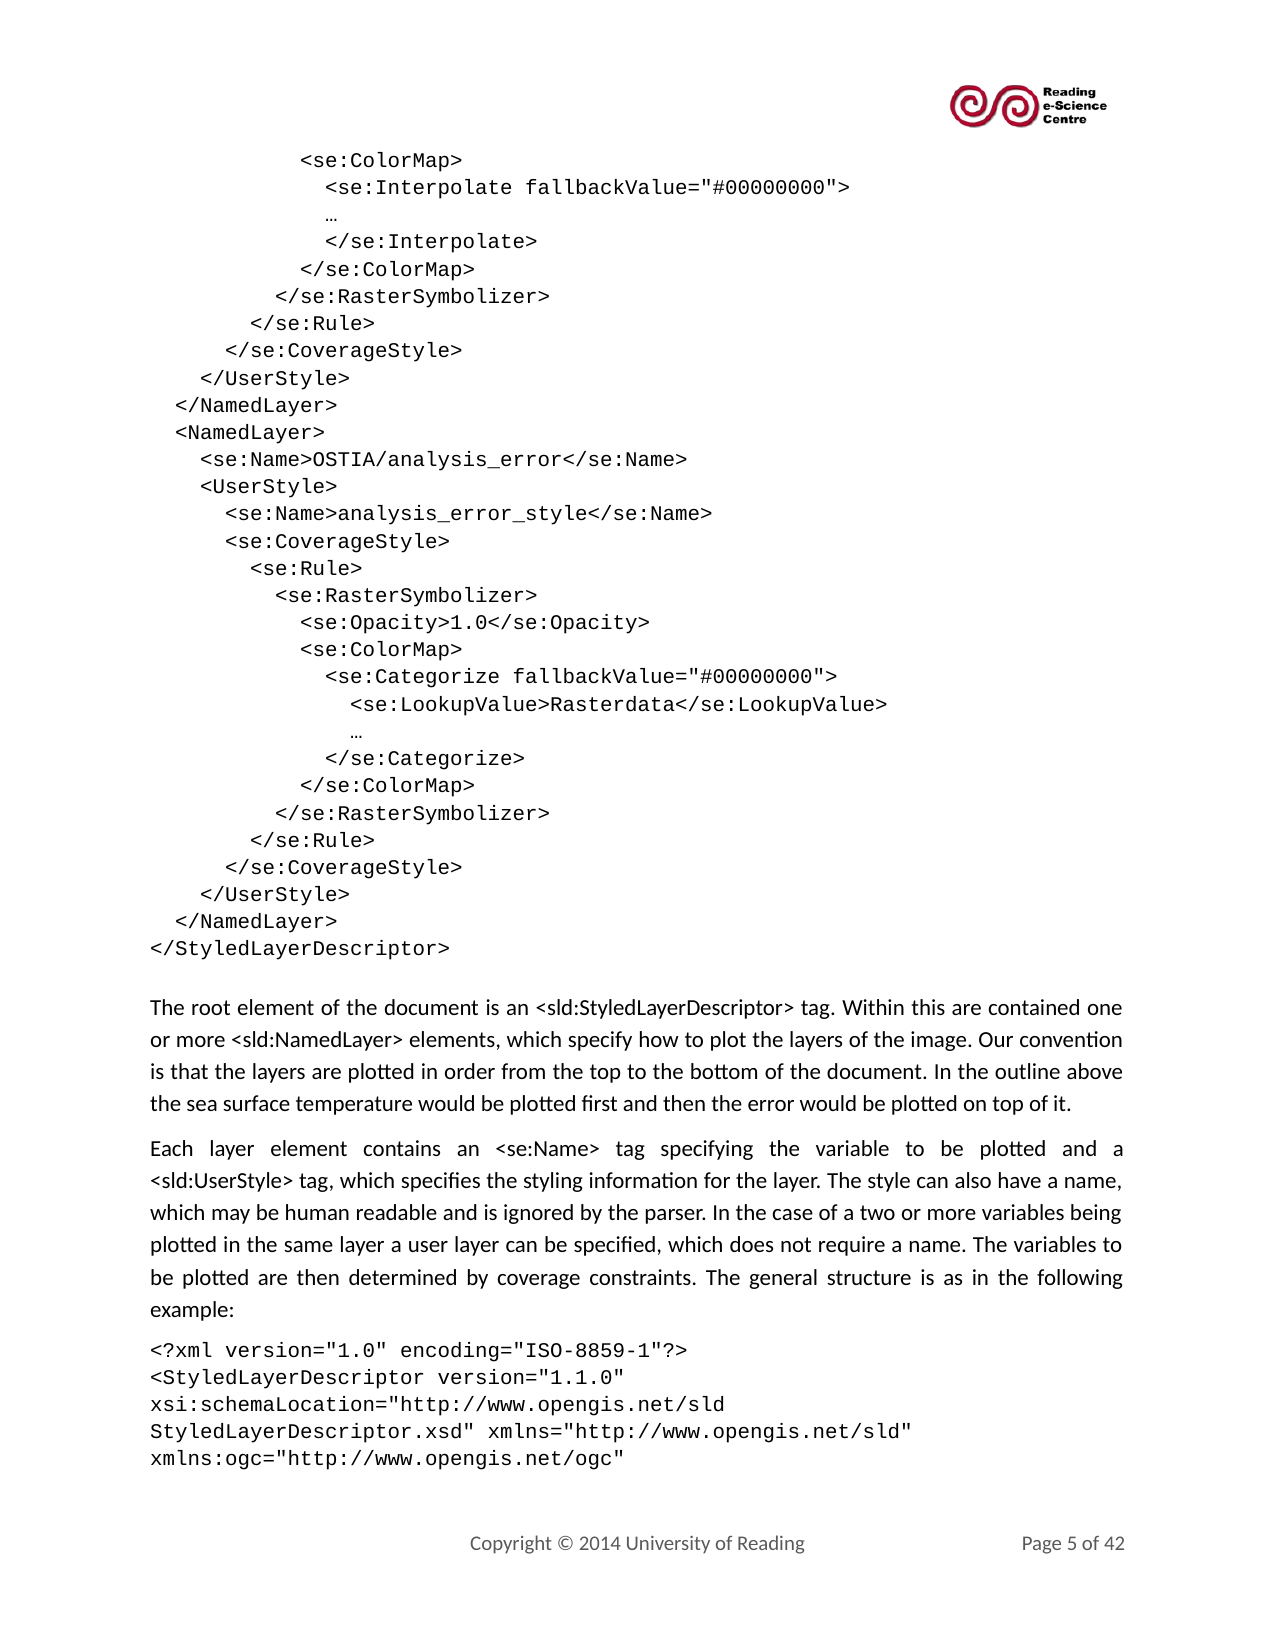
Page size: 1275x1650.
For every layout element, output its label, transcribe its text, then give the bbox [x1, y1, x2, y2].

text </UserStyle> [150, 884, 1125, 908]
text StyledLayerDescriptor.xsd" xmlns="http://www.opengis.net/sld" xmlns:ogc="http://www.opengis.net/ogc" [150, 1421, 1125, 1472]
text <se:ColorMap> [150, 150, 1125, 174]
text <se:ColorMap> [150, 639, 1125, 663]
text <?xml version="1.0" encoding="ISO-8859-1"?> [150, 1340, 1125, 1363]
text The root element of the document is an <sld:StyledLayerDescriptor> tag. Within this are contained one or more <sld:NamedLayer> elements, which specify how to plot the layers of the image. Our convention is that the layers are plotted in order from the top to the bottom of the document. In the outline above the sea surface temperature would be plotted first and then the error would be plotted on top of it. [150, 993, 1125, 1117]
text </se:RasterSymbolizer> [150, 286, 1125, 309]
picture [949, 81, 1110, 131]
text <se:LookupValue>Rasterdata</se:LookupValue> [150, 694, 1125, 717]
text </StyledLayerDescriptor> [150, 938, 1125, 962]
text <NamedLayer> [150, 422, 1125, 446]
text <se:Opacity>1.0</se:Opacity> [150, 612, 1125, 636]
text <se:Categorize fallbackValue="#00000000"> [150, 667, 1125, 690]
text </se:RasterSymbolizer> [150, 802, 1125, 826]
text <StyledLayerDescriptor version="1.1.0" xsi:schemaLocation="http://www.opengis.net/sld [150, 1367, 1125, 1418]
text <UserStyle> [150, 476, 1125, 500]
text <se:Rule> [150, 558, 1125, 581]
text </se:ColorMap> [150, 259, 1125, 282]
text </se:Interpolate> [150, 232, 1125, 255]
text </NamedLayer> [150, 911, 1125, 935]
text </NamedLayer> [150, 395, 1125, 418]
text </se:CoverageStyle> [150, 857, 1125, 881]
text </se:Rule> [150, 830, 1125, 853]
text … [150, 204, 1125, 228]
text </se:Rule> [150, 313, 1125, 337]
text </se:Categorize> [150, 748, 1125, 772]
text <se:Name>OSTIA/analysis_error</se:Name> [150, 449, 1125, 473]
text <se:RasterSymbolizer> [150, 585, 1125, 609]
text <se:Interpolate fallbackValue="#00000000"> [150, 177, 1125, 201]
text </se:ColorMap> [150, 775, 1125, 799]
text <se:CoverageStyle> [150, 531, 1125, 554]
text </se:CoverageStyle> [150, 340, 1125, 364]
text </UserStyle> [150, 367, 1125, 391]
text Each layer element contains an <se:Name> tag specifying the variable to be plotted and a <sld:UserStyle> tag, which specifies the styling information for the layer. The style can also have a name, which may be human readable and is ignored by the parser. In the case of a two or more variables being plotted in the same layer a user layer can be specified, which does not require a name. The variables to be plotted are then determined by coverage constraints. The general structure is as in the following example: [150, 1134, 1125, 1323]
text <se:Name>analysis_error_style</se:Name> [150, 503, 1125, 527]
text … [150, 721, 1125, 744]
